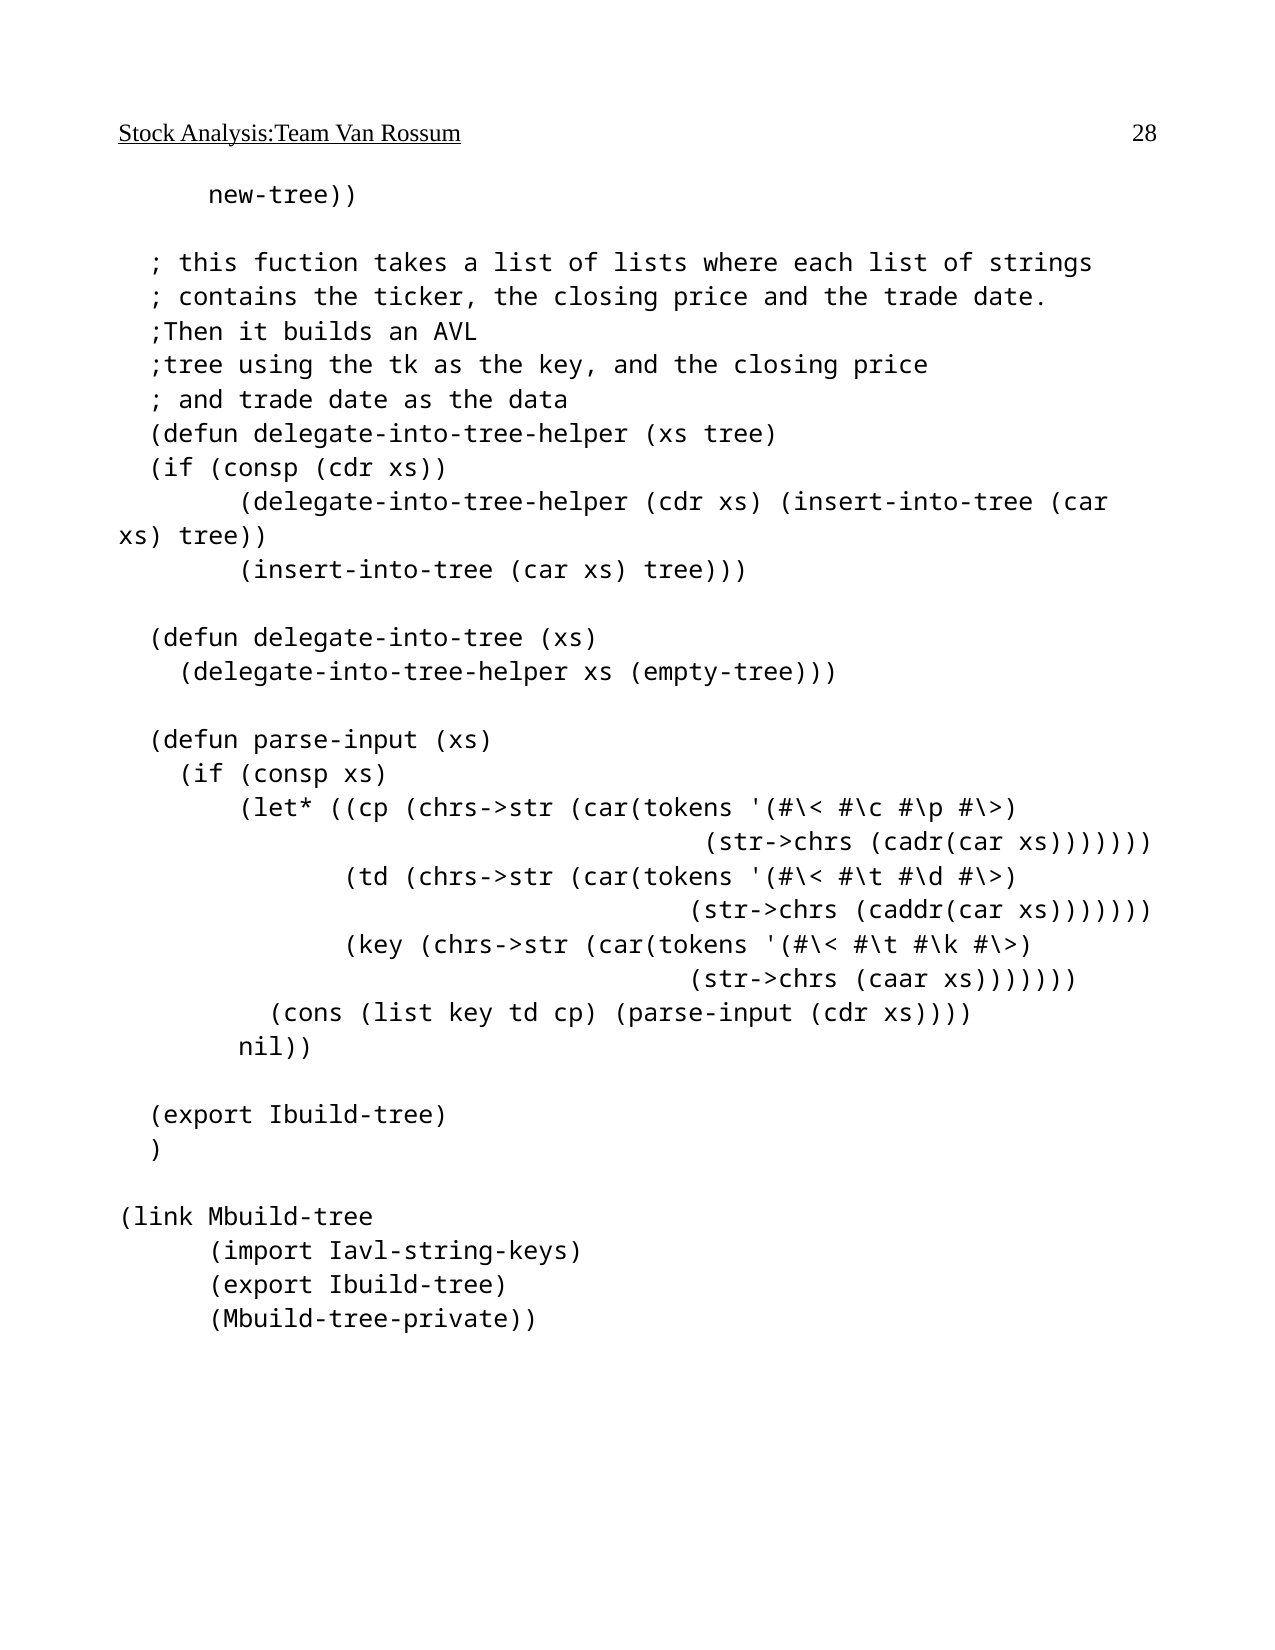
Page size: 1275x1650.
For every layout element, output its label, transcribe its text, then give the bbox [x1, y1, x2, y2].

text (delegate-into-tree-helper xs (empty-tree))) [118, 654, 1157, 688]
text (defun delegate-into-tree (xs) [118, 620, 1157, 654]
text (cons (list key td cp) (parse-input (cdr xs)))) [118, 994, 1157, 1028]
text (key (chrs->str (car(tokens '(#\< #\t #\k #\>) [118, 926, 1157, 960]
text new-tree)) [118, 177, 1157, 211]
text (import Iavl-string-keys) [118, 1233, 1157, 1267]
text (defun parse-input (xs) [118, 722, 1157, 756]
text ;Then it builds an AVL [118, 313, 1157, 347]
text (let* ((cp (chrs->str (car(tokens '(#\< #\c #\p #\>) [118, 790, 1157, 824]
text (defun delegate-into-tree-helper (xs tree) [118, 415, 1157, 449]
text (insert-into-tree (car xs) tree))) [118, 552, 1157, 586]
text (str->chrs (caddr(car xs))))))) [118, 892, 1157, 926]
text (delegate-into-tree-helper (cdr xs) (insert-into-tree (car xs) tree)) [118, 483, 1157, 552]
text (if (consp (cdr xs)) [118, 449, 1157, 483]
text (if (consp xs) [118, 756, 1157, 790]
text (Mbuild-tree-private)) [118, 1301, 1157, 1335]
text ;tree using the tk as the key, and the closing price [118, 347, 1157, 381]
text (link Mbuild-tree [118, 1199, 1157, 1233]
text ; this fuction takes a list of lists where each list of strings [118, 245, 1157, 279]
text (export Ibuild-tree) [118, 1097, 1157, 1131]
text (str->chrs (cadr(car xs))))))) [118, 824, 1157, 858]
text (export Ibuild-tree) [118, 1267, 1157, 1301]
text (td (chrs->str (car(tokens '(#\< #\t #\d #\>) [118, 858, 1157, 892]
text ; and trade date as the data [118, 381, 1157, 415]
text nil)) [118, 1028, 1157, 1062]
text ) [118, 1131, 1157, 1165]
text (str->chrs (caar xs))))))) [118, 960, 1157, 994]
text ; contains the ticker, the closing price and the trade date. [118, 279, 1157, 313]
